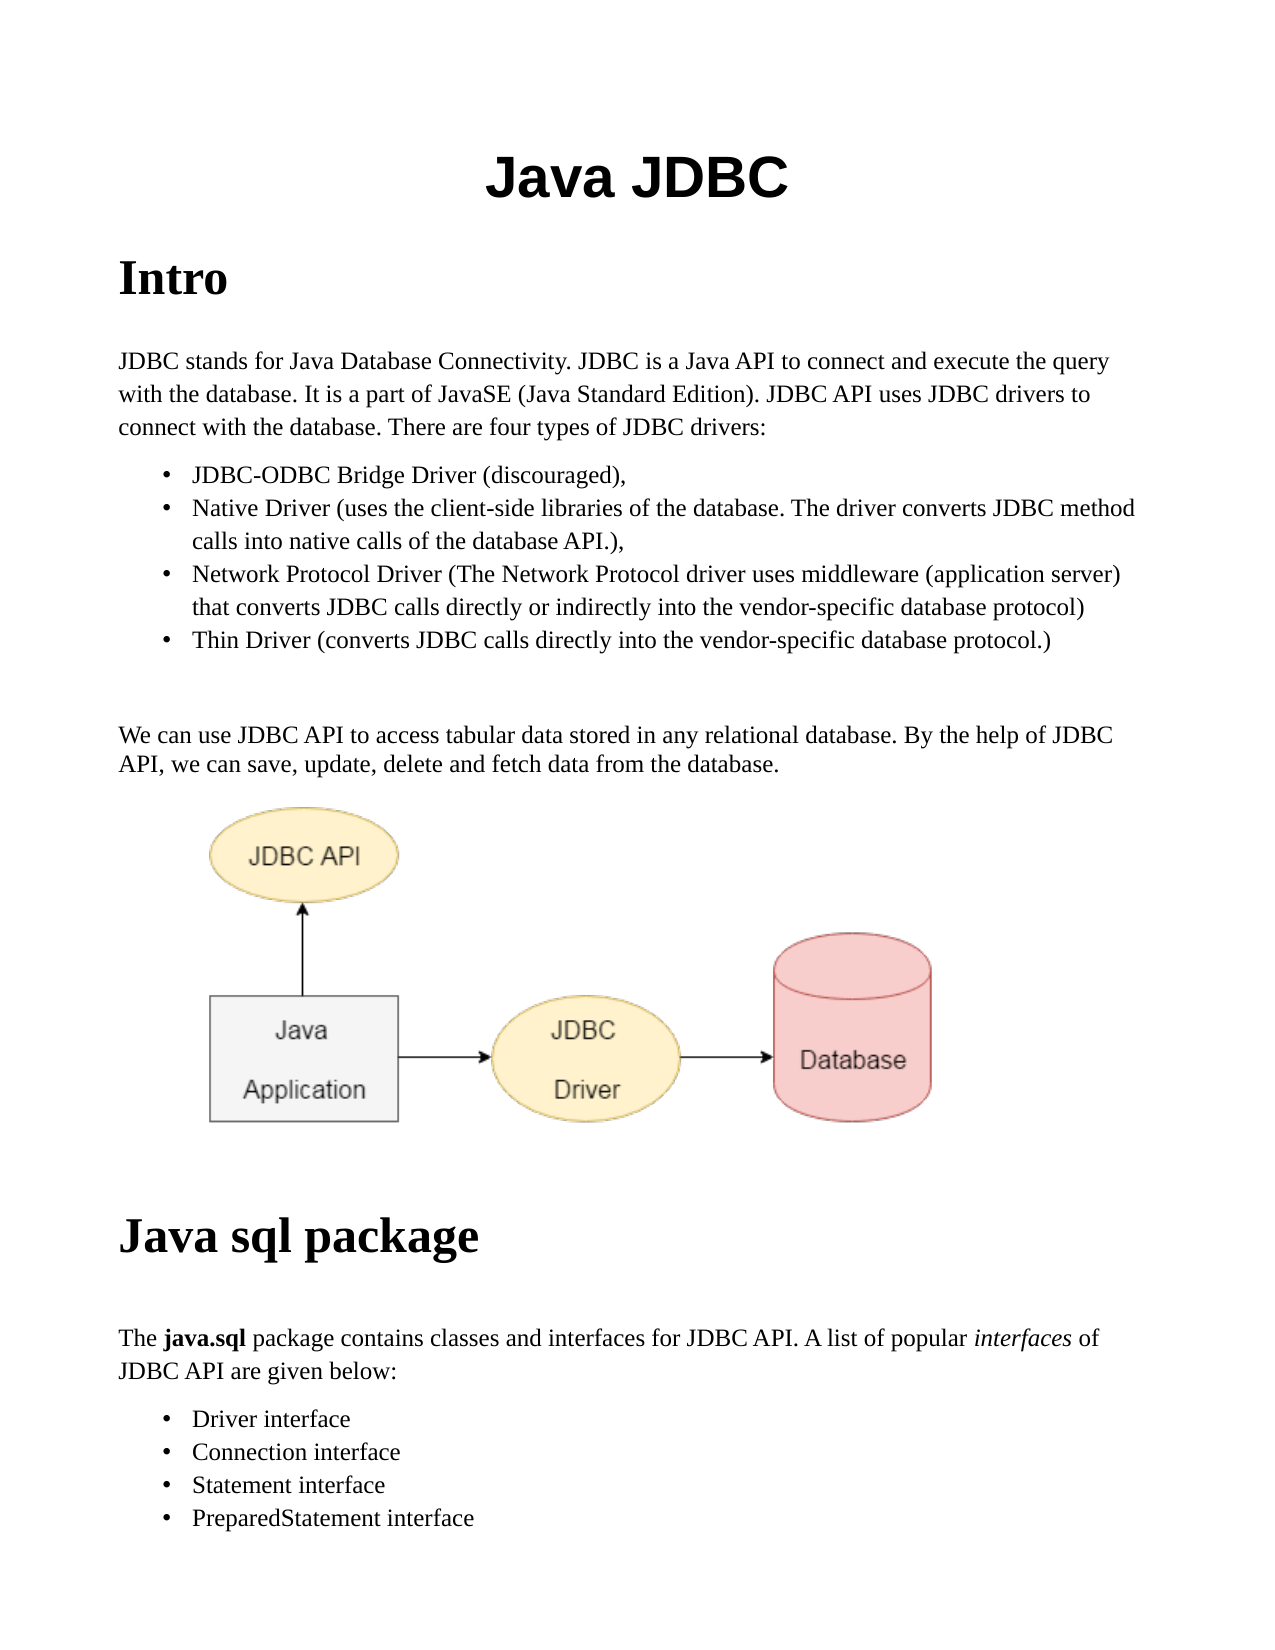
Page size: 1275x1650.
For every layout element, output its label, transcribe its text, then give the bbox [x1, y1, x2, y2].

title Java JDBC [118, 143, 1157, 210]
list Driver interface [162, 1404, 1157, 1432]
subtitle Intro [118, 248, 1157, 305]
subtitle Java sql package [118, 1205, 1157, 1263]
list Thin Driver (converts JDBC calls directly into the vendor-specific database protocol.) [162, 625, 1157, 654]
text We can use JDBC API to access tabular data stored in any relational database. By the help of JDBC API, we can save, update, delete and fetch data from the database. [118, 720, 1157, 778]
list Statement interface [162, 1470, 1157, 1498]
list Network Protocol Driver (The Network Protocol driver uses middleware (application server) that converts JDBC calls directly or indirectly into the vendor-specific database protocol) [162, 559, 1157, 621]
text The java.sql package contains classes and interfaces for JDBC API. A list of popular interfaces of JDBC API are given below: [118, 1323, 1157, 1385]
list Native Driver (uses the client-side libraries of the database. The driver converts JDBC method calls into native calls of the database API.), [162, 493, 1157, 555]
picture [208, 806, 948, 1124]
list Connection interface [162, 1437, 1157, 1465]
list PreparedStatement interface [162, 1503, 1157, 1531]
text JDBC stands for Java Database Connectivity. JDBC is a Java API to connect and execute the query with the database. It is a part of JavaSE (Java Standard Edition). JDBC API uses JDBC drivers to connect with the database. There are four types of JDBC drivers: [118, 346, 1157, 441]
list JDBC-ODBC Bridge Driver (discouraged), [162, 460, 1157, 489]
